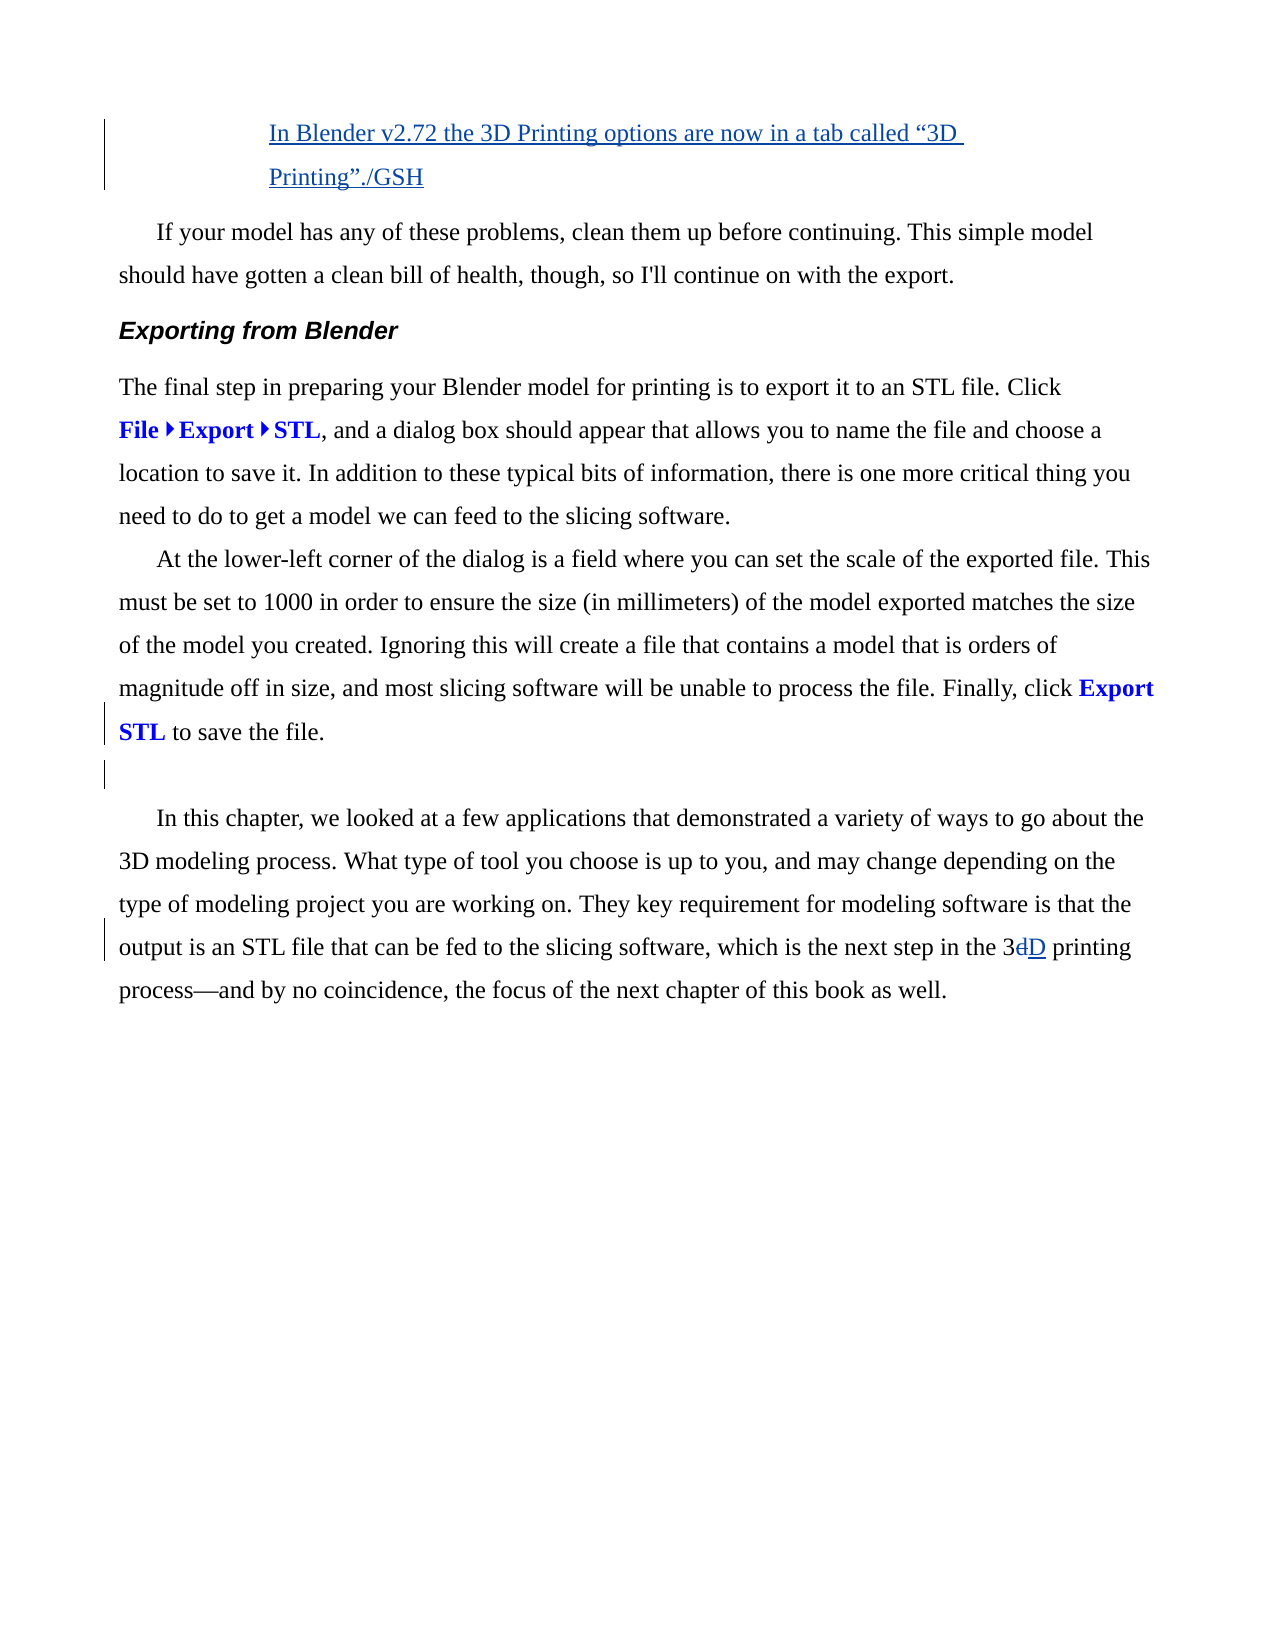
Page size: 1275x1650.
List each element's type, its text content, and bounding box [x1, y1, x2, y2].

text At the lower-left corner of the dialog is a field where you can set the scale of the exported file. This must be set to 1000 in order to ensure the size (in millimeters) of the model exported matches the size of the model you created. Ignoring this will create a file that contains a model that is orders of magnitude off in size, and most slicing software will be unable to process the file. Finally, click Export STL to save the file. [118, 544, 1156, 745]
text Exporting from Blender [118, 316, 1156, 345]
text If your model has any of these problems, clean them up before continuing. This simple model should have gotten a clean bill of health, though, so I'll continue on with the export. [118, 217, 1156, 289]
text In Blender v2.72 the 3D Printing options are now in a tab called “3D Printing”./GSH [268, 118, 1006, 190]
text In this chapter, we looked at a few applications that demonstrated a variety of ways to go about the 3D modeling process. What type of tool you choose is up to you, and may change depending on the type of modeling project you are working on. They key requirement for modeling software is that the output is an STL file that can be fed to the slicing software, which is the next step in the 3D printing process—and by no coincidence, the focus of the next chapter of this book as well. [118, 803, 1156, 1004]
text The final step in preparing your Blender model for printing is to export it to an STL file. Click File4Export4STL, and a dialog box should appear that allows you to name the file and choose a location to save it. In addition to these typical bits of information, there is one more critical thing you need to do to get a model we can feed to the slicing software. [118, 372, 1156, 530]
